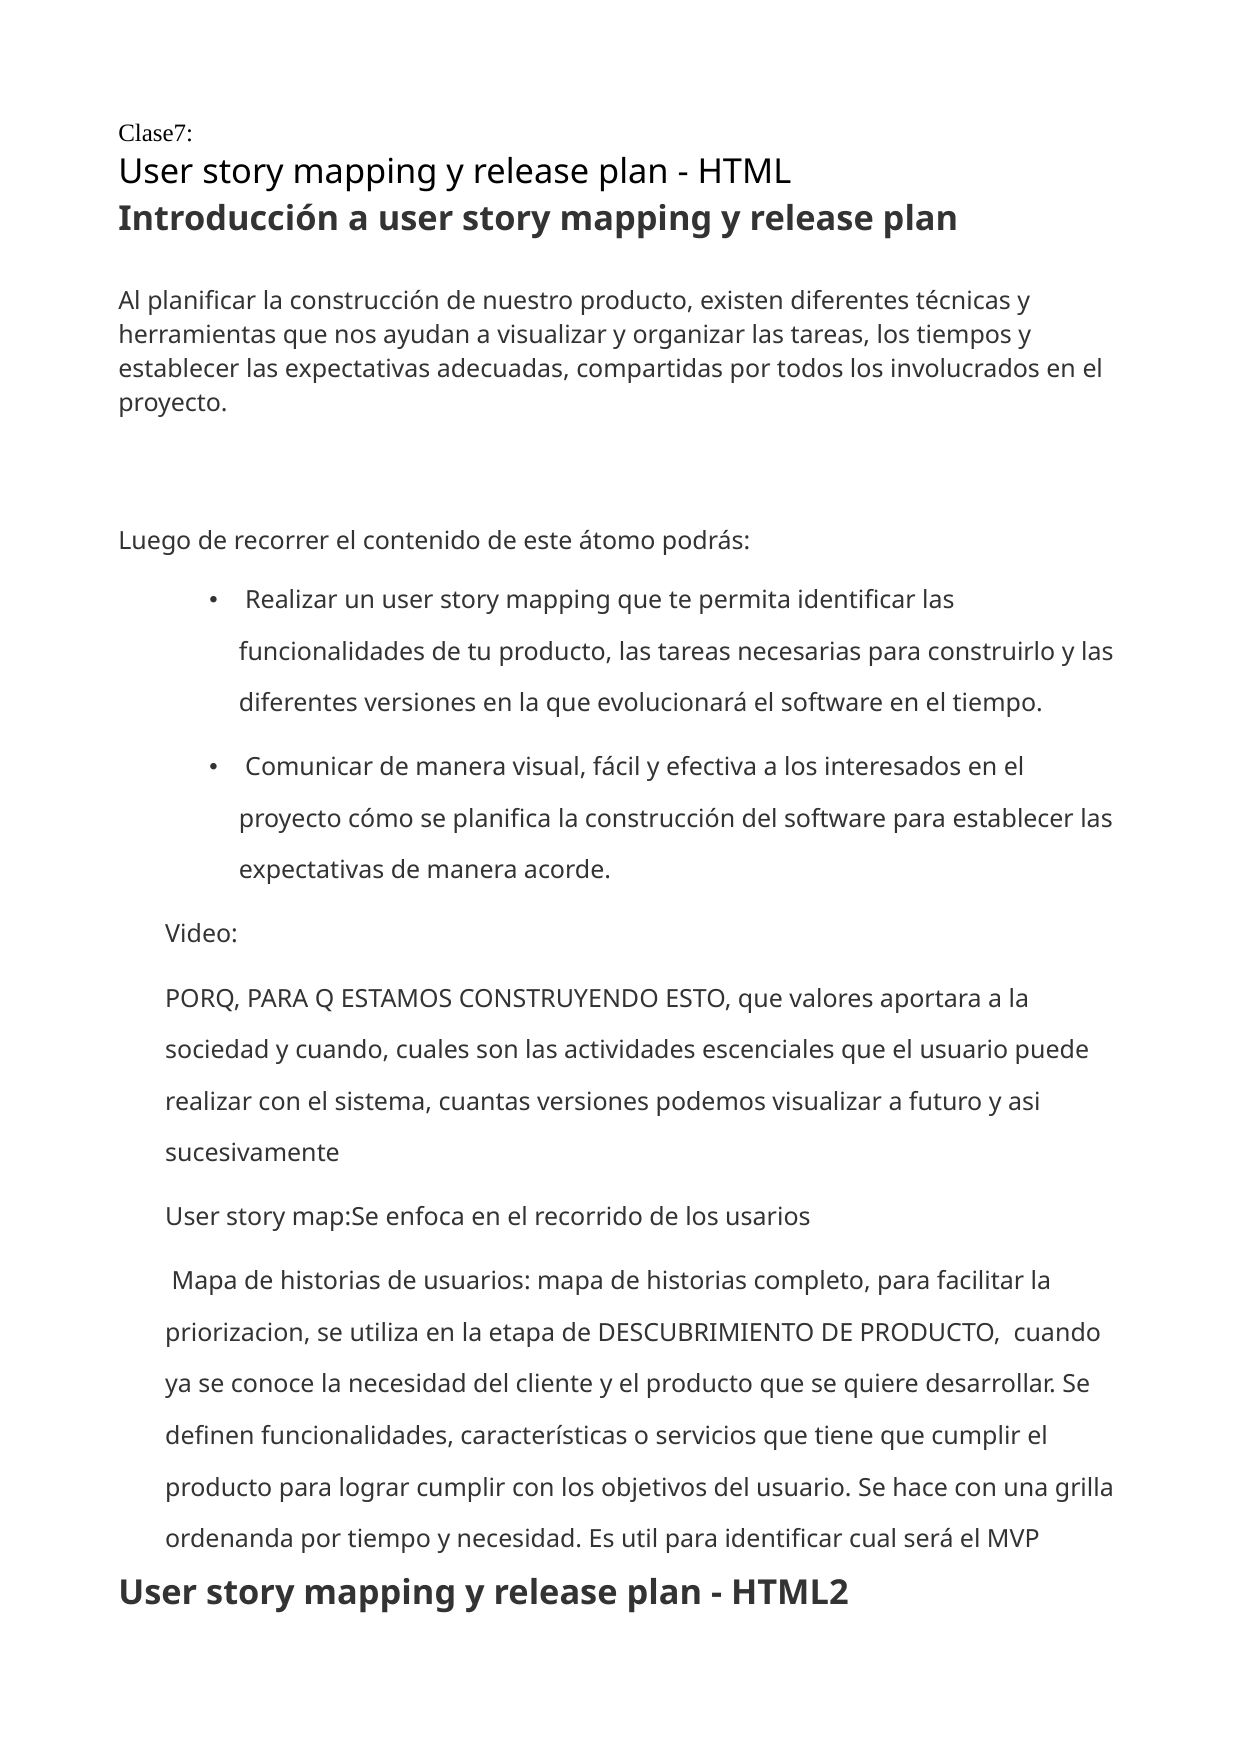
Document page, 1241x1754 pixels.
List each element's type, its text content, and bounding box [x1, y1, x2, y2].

text Video: [165, 899, 1122, 950]
list Realizar un user story mapping que te permita identificar las funcionalidades de tu producto, las tareas necesarias para construirlo y las diferentes versiones en la que evolucionará el software en el tiempo. [209, 564, 1122, 719]
text User story mapping y release plan - HTML [118, 147, 1122, 194]
text Clase7: [118, 118, 1122, 147]
text Mapa de historias de usuarios: mapa de historias completo, para facilitar la priorizacion, se utiliza en la etapa de DESCUBRIMIENTO DE PRODUCTO, cuando ya se conoce la necesidad del cliente y el producto que se quiere desarrollar. Se definen funcionalidades, características o servicios que tiene que cumplir el producto para lograr cumplir con los objetivos del usuario. Se hace con una grilla ordenanda por tiempo y necesidad. Es util para identificar cual será el MVP [165, 1246, 1122, 1555]
subtitle Introducción a user story mapping y release plan [118, 194, 1122, 241]
list Comunicar de manera visual, fácil y efectiva a los interesados en el proyecto cómo se planifica la construcción del software para establecer las expectativas de manera acorde. [209, 731, 1122, 886]
text PORQ, PARA Q ESTAMOS CONSTRUYENDO ESTO, que valores aportara a la sociedad y cuando, cuales son las actividades escenciales que el usuario puede realizar con el sistema, cuantas versiones podemos visualizar a futuro y asi sucesivamente [165, 963, 1122, 1169]
text Luego de recorrer el contenido de este átomo podrás: [118, 522, 1122, 556]
text User story map:Se enfoca en el recorrido de los usarios [165, 1181, 1122, 1233]
text User story mapping y release plan - HTML2 [118, 1567, 1122, 1614]
text Al planificar la construcción de nuestro producto, existen diferentes técnicas y herramientas que nos ayudan a visualizar y organizar las tareas, los tiempos y establecer las expectativas adecuadas, compartidas por todos los involucrados en el proyecto. [118, 283, 1122, 419]
